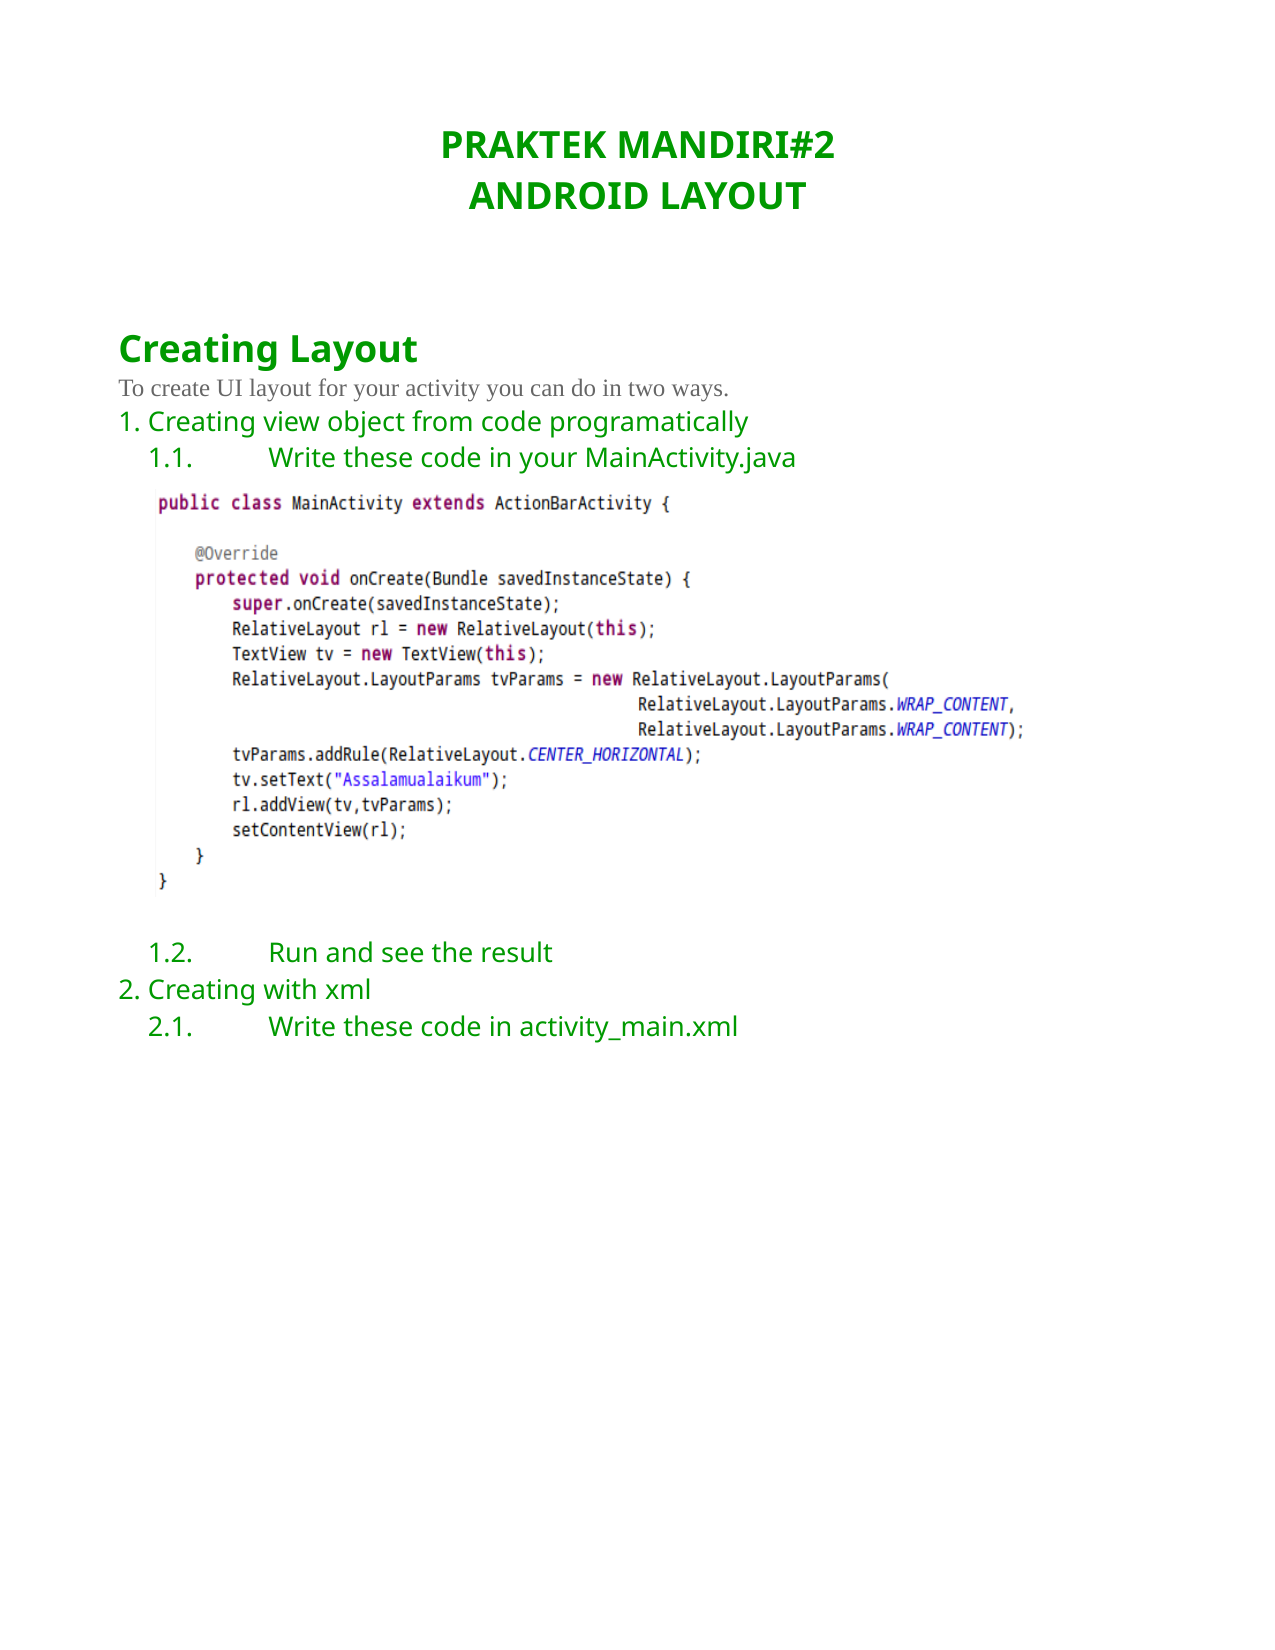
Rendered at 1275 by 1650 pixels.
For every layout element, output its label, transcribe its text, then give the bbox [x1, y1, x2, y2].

subtitle Write these code in your MainActivity.java [148, 439, 1157, 476]
subtitle Creating view object from code programatically [118, 402, 1157, 439]
subtitle Creating with xml [118, 971, 1157, 1008]
subtitle Write these code in activity_main.xml [148, 1008, 1157, 1044]
picture [155, 489, 1068, 897]
text To create UI layout for your activity you can do in two ways. [118, 373, 1157, 402]
subtitle Run and see the result [148, 934, 1157, 971]
text PRAKTEK MANDIRI#2 [118, 118, 1157, 169]
text Creating Layout [118, 322, 1157, 373]
text ANDROID LAYOUT [118, 169, 1157, 220]
